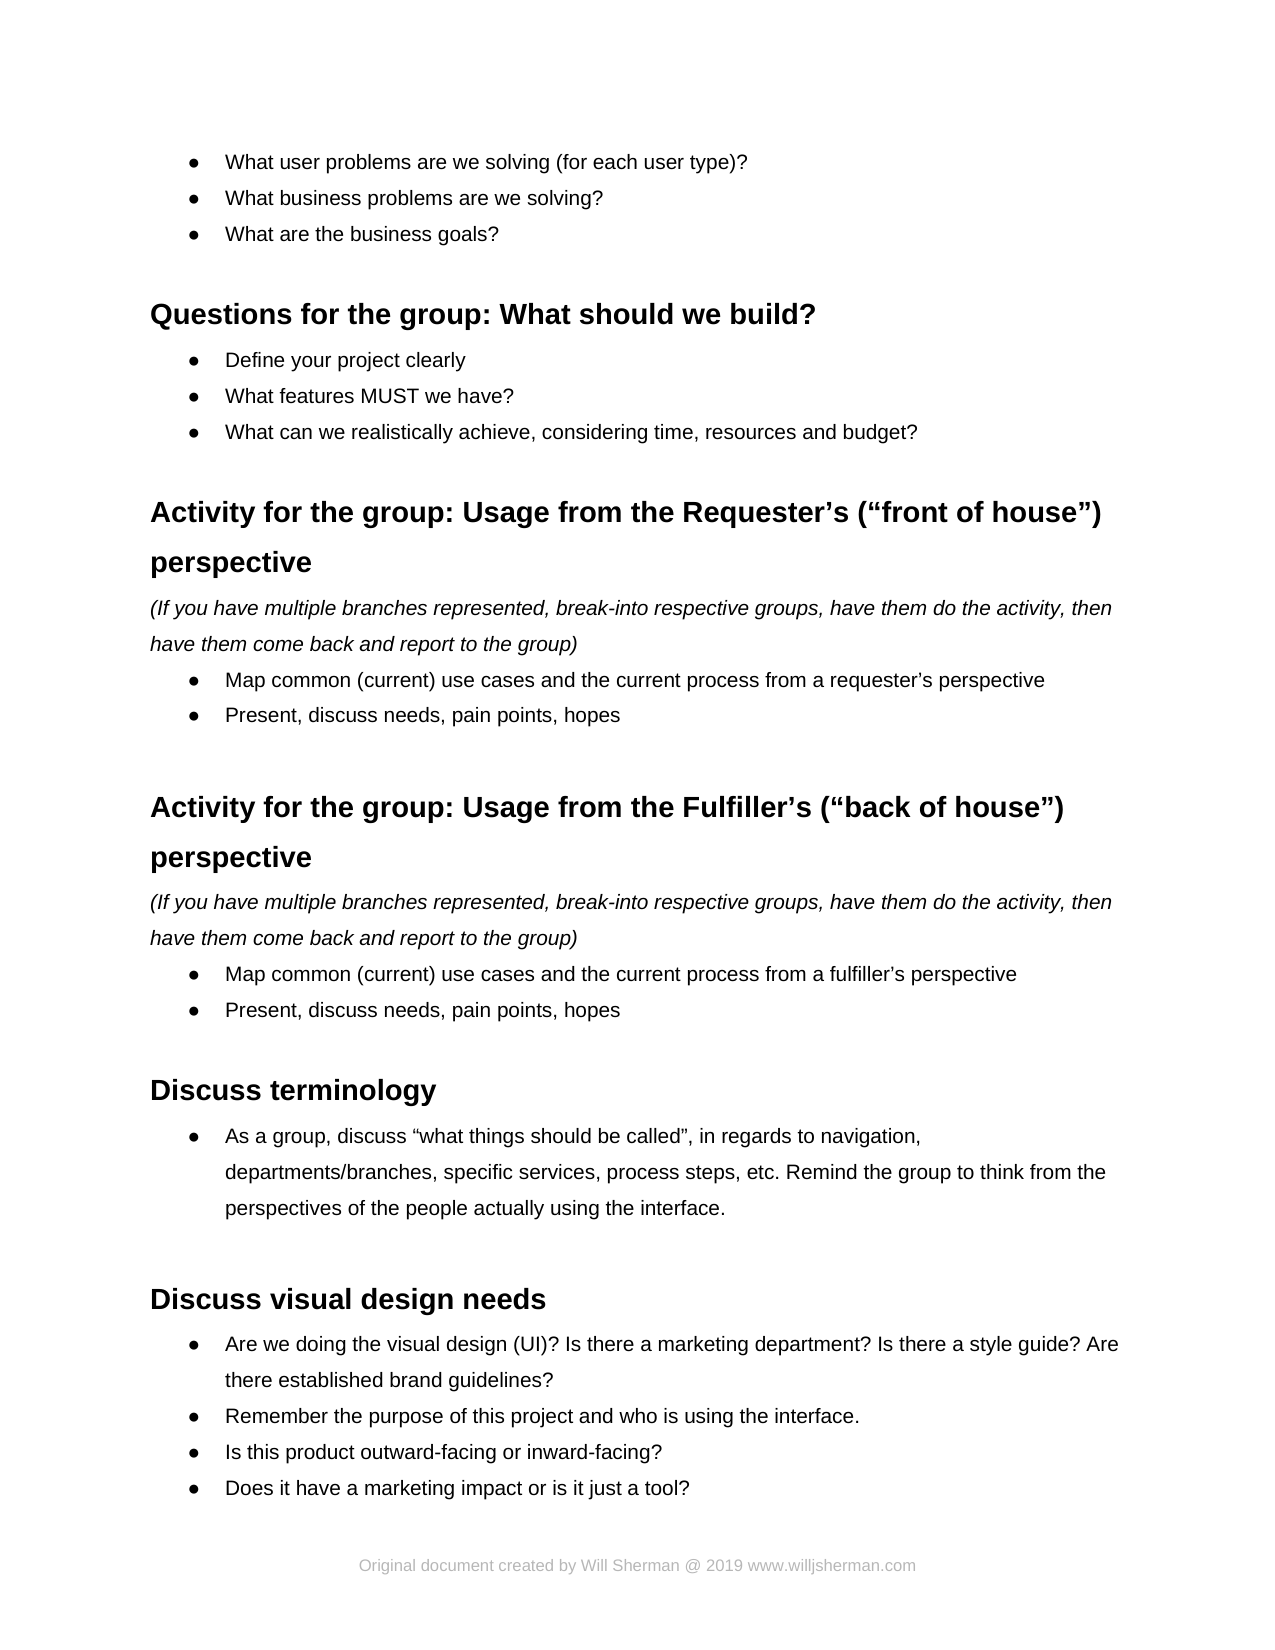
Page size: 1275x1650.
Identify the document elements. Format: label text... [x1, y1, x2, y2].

list Map common (current) use cases and the current process from a requester’s perspective [187, 667, 1125, 691]
text (If you have multiple branches represented, break-into respective groups, have them do the activity, then have them come back and report to the group) [150, 890, 1125, 950]
list What features MUST we have? [187, 383, 1125, 407]
list What business problems are we solving? [187, 186, 1125, 210]
list Remember the purpose of this project and who is using the interface. [187, 1404, 1125, 1428]
list Define your project clearly [187, 348, 1125, 372]
text (If you have multiple branches represented, break-into respective groups, have them do the activity, then have them come back and report to the group) [150, 596, 1125, 655]
text Activity for the group: Usage from the Fulfiller’s (“back of house”) perspective [150, 789, 1125, 873]
list What user problems are we solving (for each user type)? [187, 150, 1125, 174]
text Discuss terminology [150, 1073, 1125, 1107]
text Activity for the group: Usage from the Requester’s (“front of house”) perspective [150, 495, 1125, 579]
list Map common (current) use cases and the current process from a fulfiller’s perspective [187, 962, 1125, 986]
list Does it have a marketing impact or is it just a tool? [187, 1476, 1125, 1500]
list What are the business goals? [187, 222, 1125, 246]
list Present, discuss needs, pain points, hopes [187, 998, 1125, 1022]
list Is this product outward-facing or inward-facing? [187, 1440, 1125, 1464]
text Discuss visual design needs [150, 1282, 1125, 1315]
list As a group, discuss “what things should be called”, in regards to navigation, departments/branches, specific services, process steps, etc. Remind the group to think from the perspectives of the people actually using the interface. [187, 1124, 1125, 1219]
list What can we realistically achieve, considering time, resources and budget? [187, 419, 1125, 443]
list Are we doing the visual design (UI)? Is there a marketing department? Is there a style guide? Are there established brand guidelines? [187, 1332, 1125, 1392]
list Present, discuss needs, pain points, hopes [187, 703, 1125, 727]
text Questions for the group: What should we build? [150, 297, 1125, 331]
